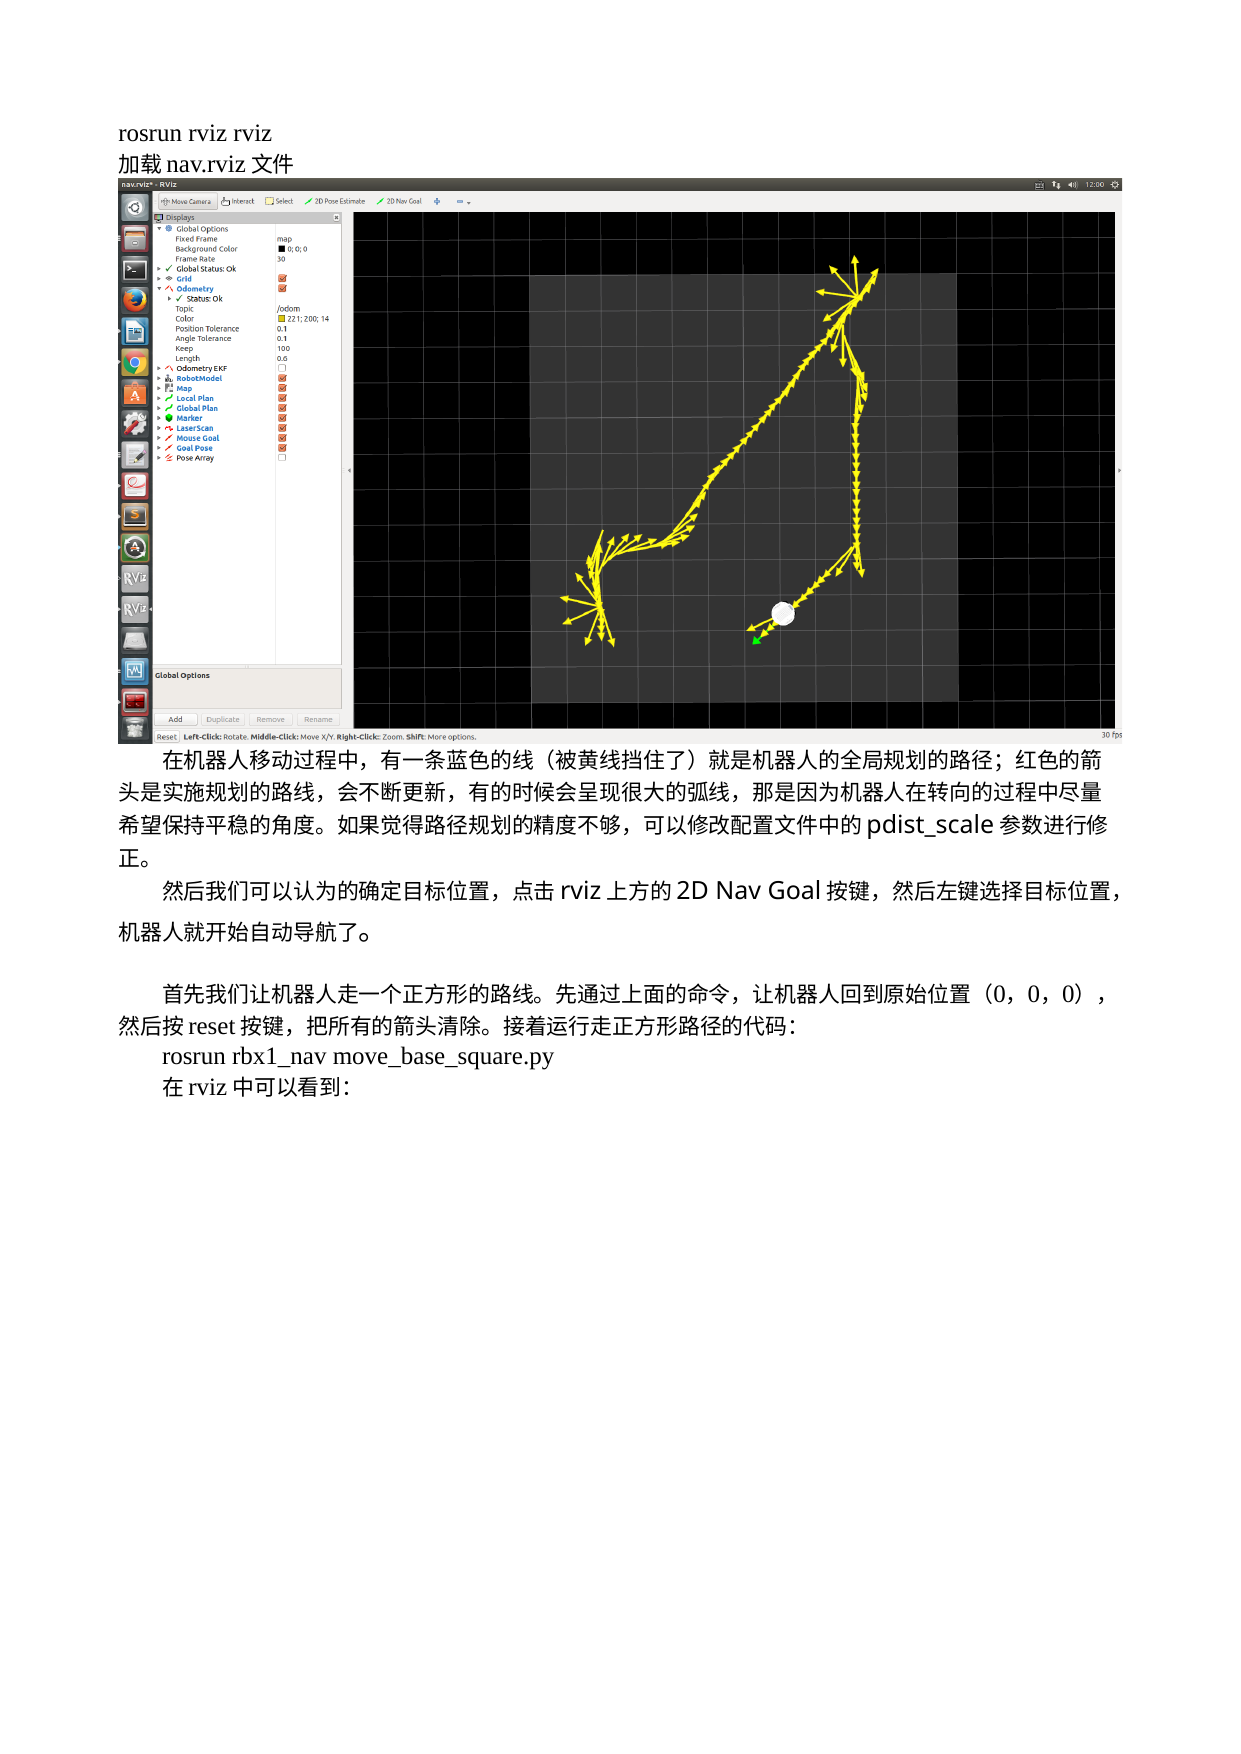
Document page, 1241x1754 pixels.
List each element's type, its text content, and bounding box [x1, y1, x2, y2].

text 在机器人移动过程中，有一条蓝色的线（被黄线挡住了）就是机器人的全局规划的路径；红色的箭头是实施规划的路线，会不断更新，有的时候会呈现很大的弧线，那是因为机器人在转向的过程中尽量希望保持平稳的角度。如果觉得路径规划的精度不够，可以修改配置文件中的pdist_scale参数进行修正。 然后我们可以认为的确定目标位置，点击rviz上方的2D Nav Goal按键，然后左键选择目标位置，机器人就开始自动导航了。 [118, 744, 1122, 949]
text 加载nav.rviz文件 [118, 147, 1122, 178]
text rosrun rbx1_nav move_base_square.py [118, 1041, 1122, 1069]
text 在rviz中可以看到： [118, 1069, 1122, 1101]
picture [118, 178, 1123, 744]
text rosrun rviz rviz [118, 118, 1122, 147]
text 首先我们让机器人走一个正方形的路线。先通过上面的命令，让机器人回到原始位置（0，0，0），然后按reset按键，把所有的箭头清除。接着运行走正方形路径的代码： [118, 977, 1122, 1041]
